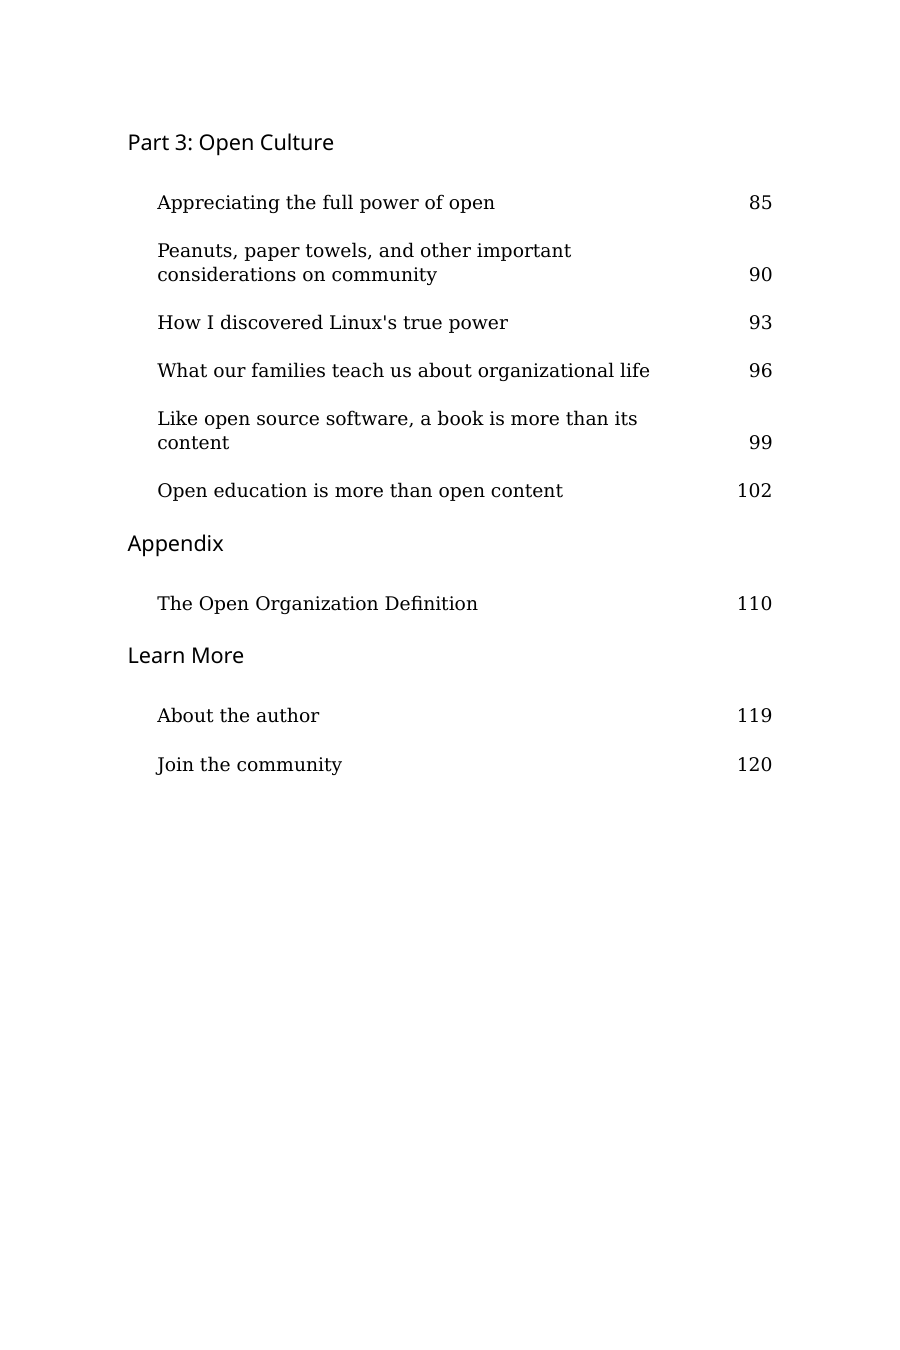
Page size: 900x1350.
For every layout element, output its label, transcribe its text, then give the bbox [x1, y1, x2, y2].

text Appreciating the full power of open 85 [157, 192, 772, 214]
text Open education is more than open content 102 [157, 480, 772, 502]
text Like open source software, a book is more than its content 99 [157, 408, 772, 454]
text Part 3: Open Culture [127, 127, 772, 189]
text About the author 119 [157, 706, 772, 727]
text Join the community 120 [157, 753, 772, 775]
text Peanuts, paper towels, and other important considerations on community 90 [157, 240, 772, 286]
text What our families teach us about organizational life 96 [157, 360, 772, 382]
text How I discovered Linux's true power 93 [157, 312, 772, 334]
text Appendix [127, 528, 772, 590]
text Learn More [127, 641, 772, 703]
text The Open Organization Definition 110 [157, 593, 772, 615]
